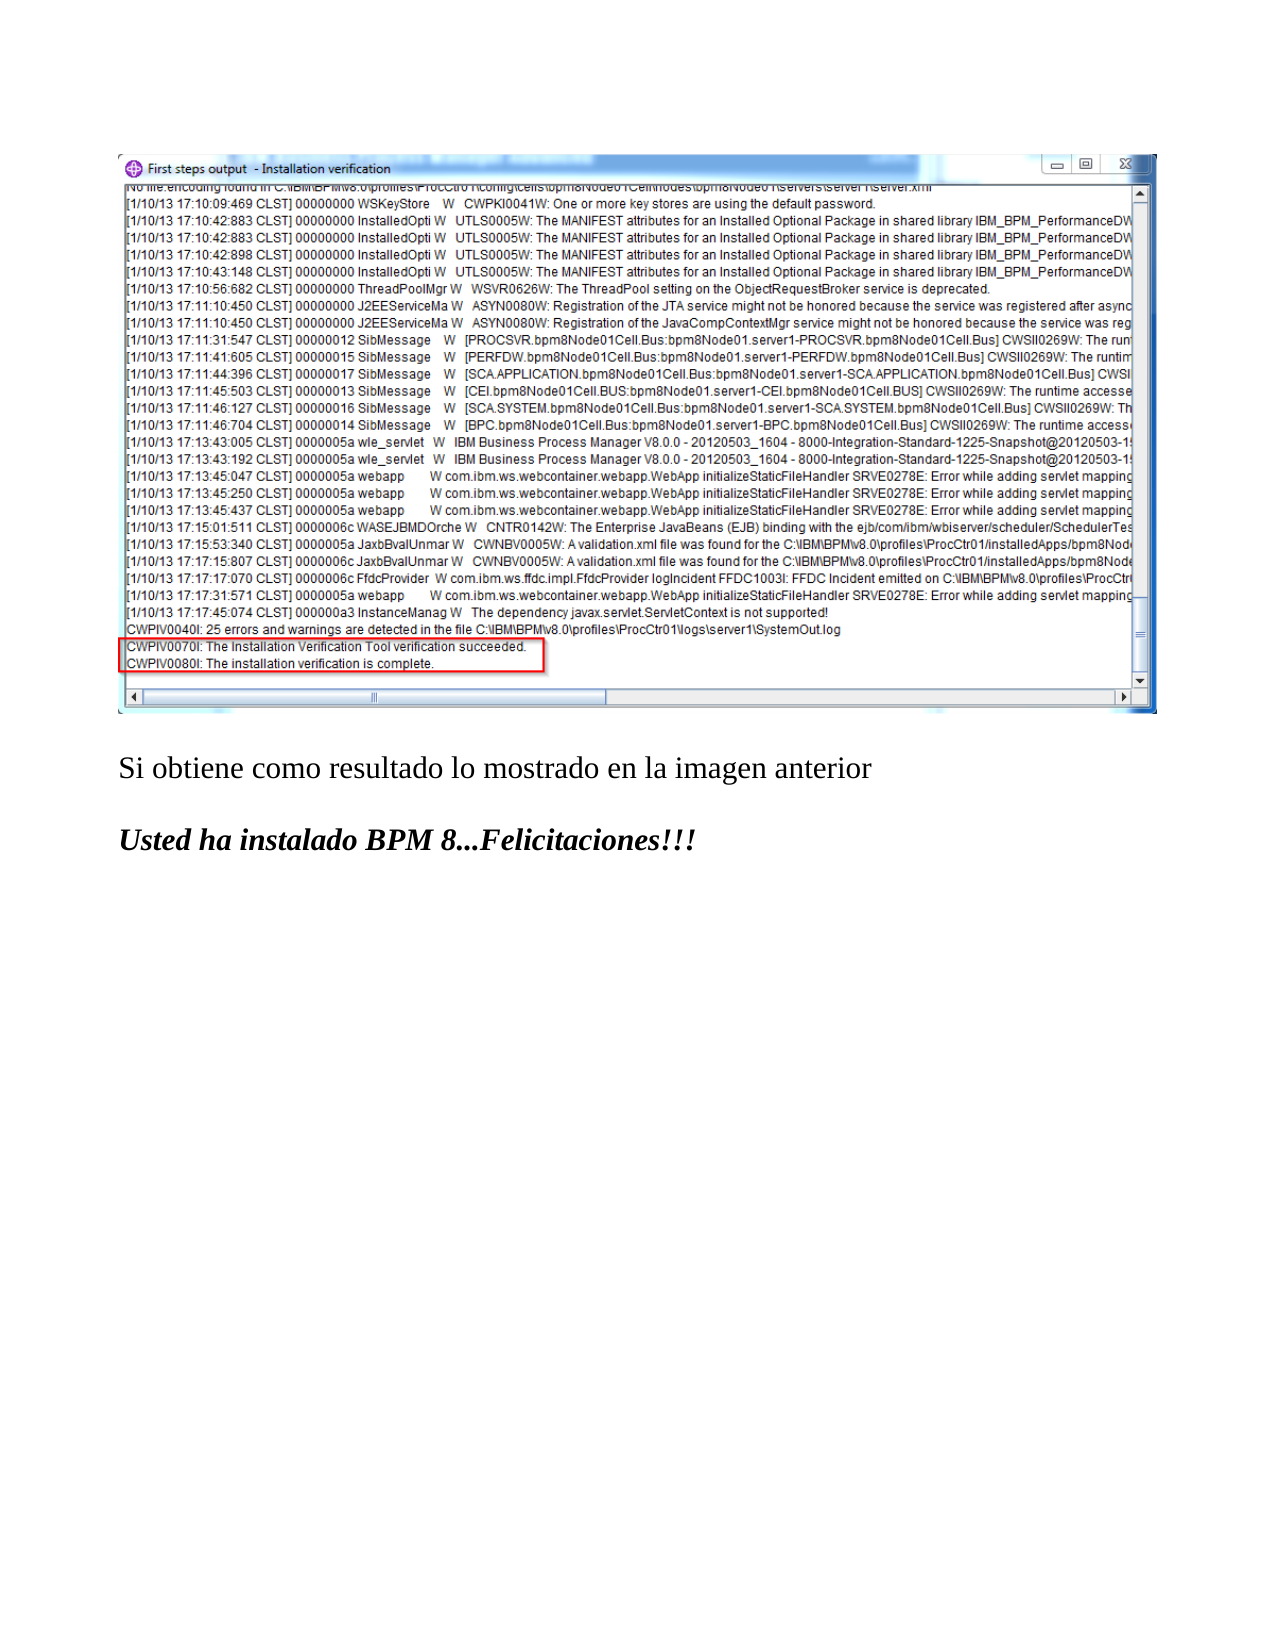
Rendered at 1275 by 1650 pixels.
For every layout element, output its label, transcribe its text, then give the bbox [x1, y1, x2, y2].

text Usted ha instalado BPM 8...Felicitaciones!!! [118, 821, 1157, 857]
picture [118, 154, 1157, 714]
text Si obtiene como resultado lo mostrado en la imagen anterior [118, 749, 1157, 785]
